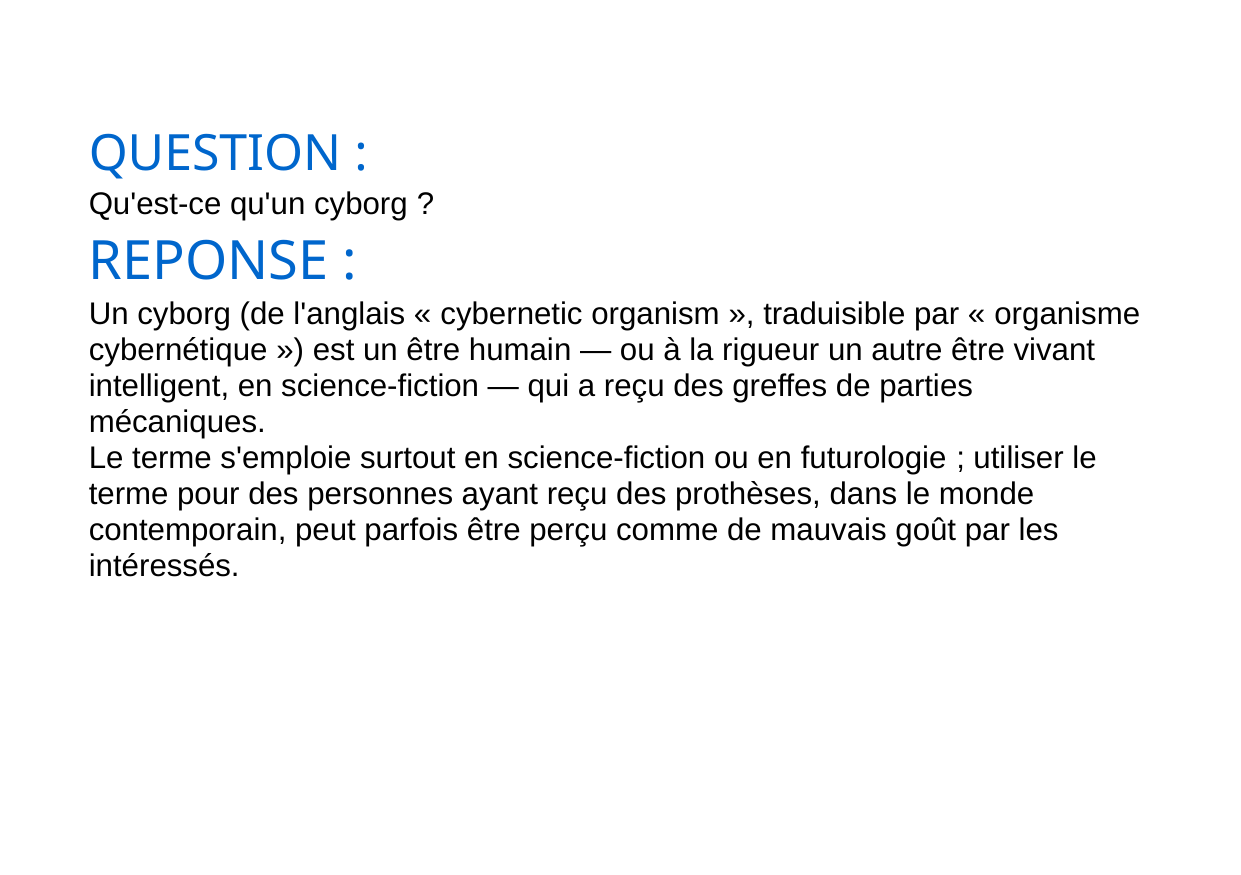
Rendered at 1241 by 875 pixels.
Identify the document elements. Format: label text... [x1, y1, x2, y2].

table_cell REPONSE : Un cyborg (de l'anglais « cybernetic organism », traduisible par « organisme cybernétique ») est un être humain — ou à la rigueur un autre être vivant intelligent, en science-fiction — qui a reçu des greffes de parties mécaniques. Le terme s'emploie surtout en science-fiction ou en futurologie ; utiliser le terme pour des personnes ayant reçu des prothèses, dans le monde contemporain, peut parfois être perçu comme de mauvais goût par les intéressés. [89, 221, 1152, 583]
table_header QUESTION : Qu'est-ce qu'un cyborg ? [89, 117, 1152, 221]
